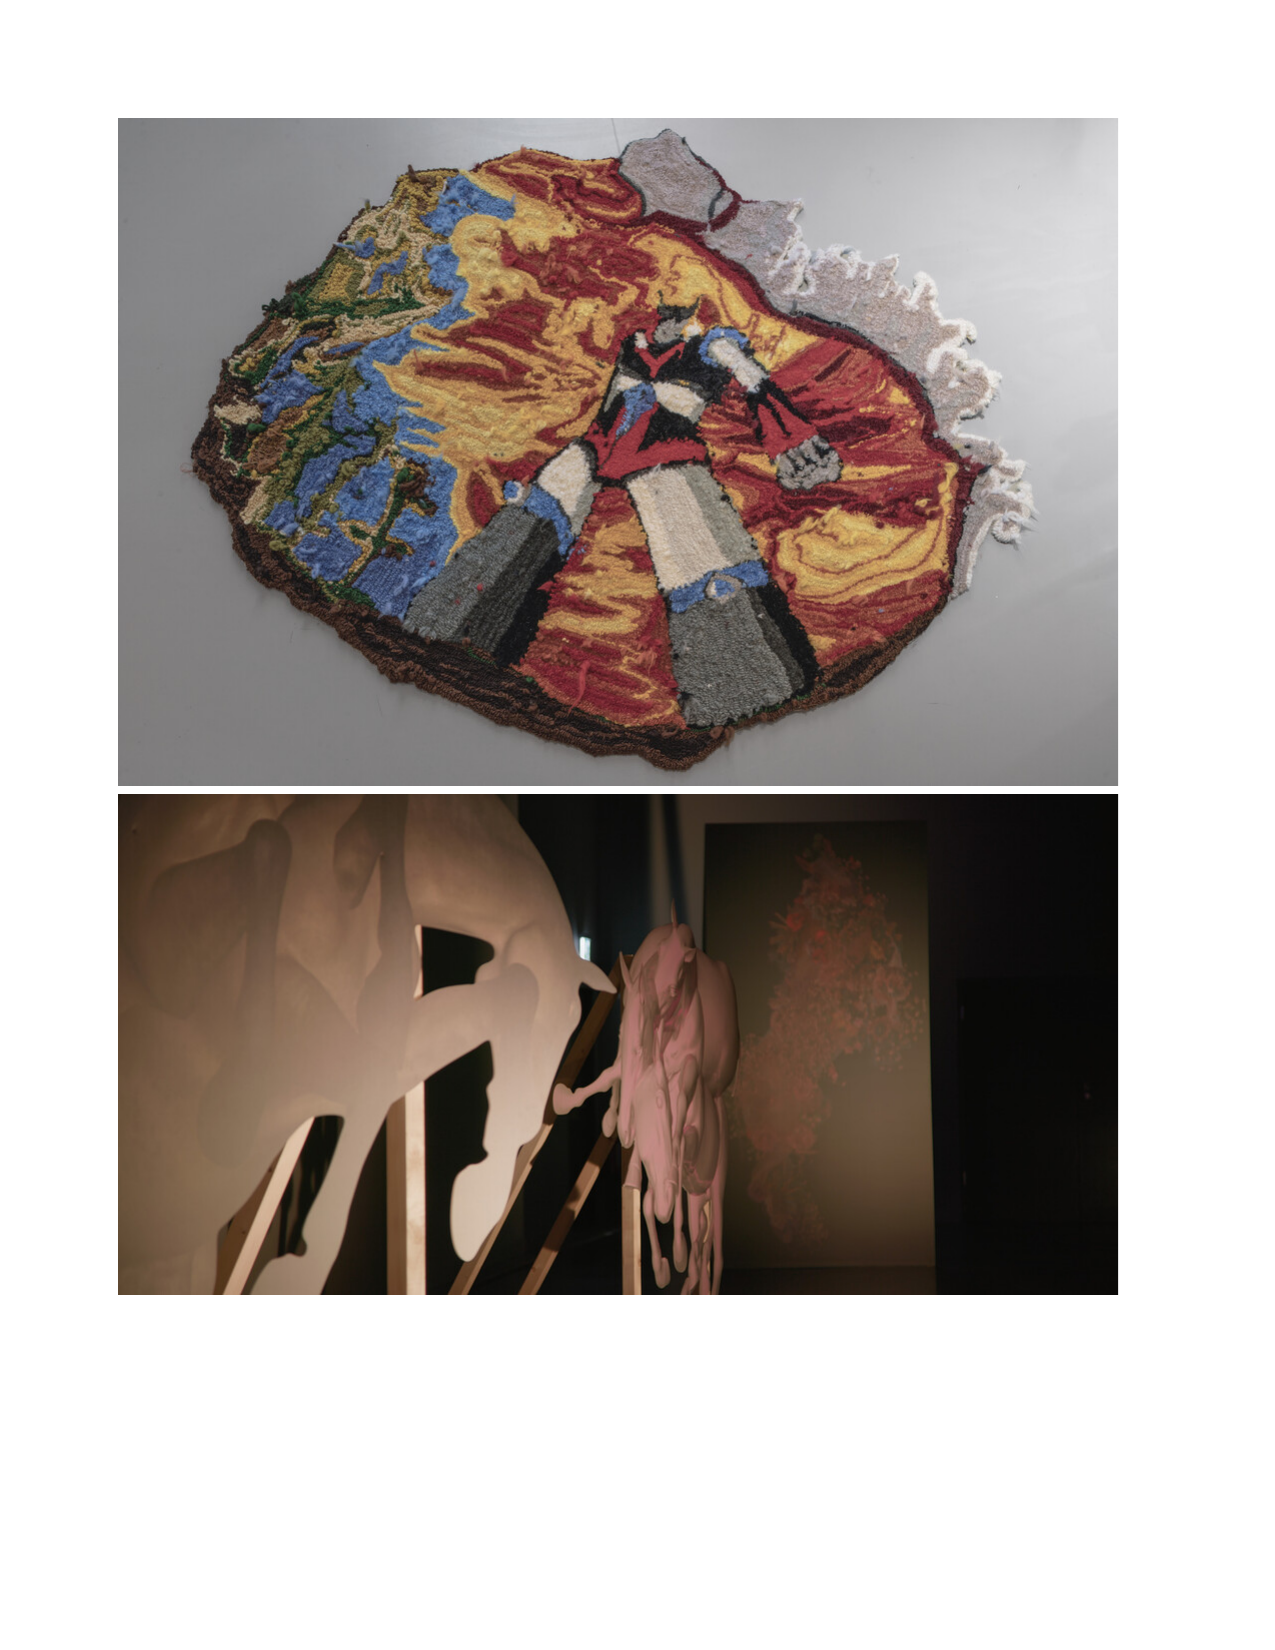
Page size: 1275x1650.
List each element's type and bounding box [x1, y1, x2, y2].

picture [118, 118, 1119, 786]
picture [118, 794, 1119, 1295]
